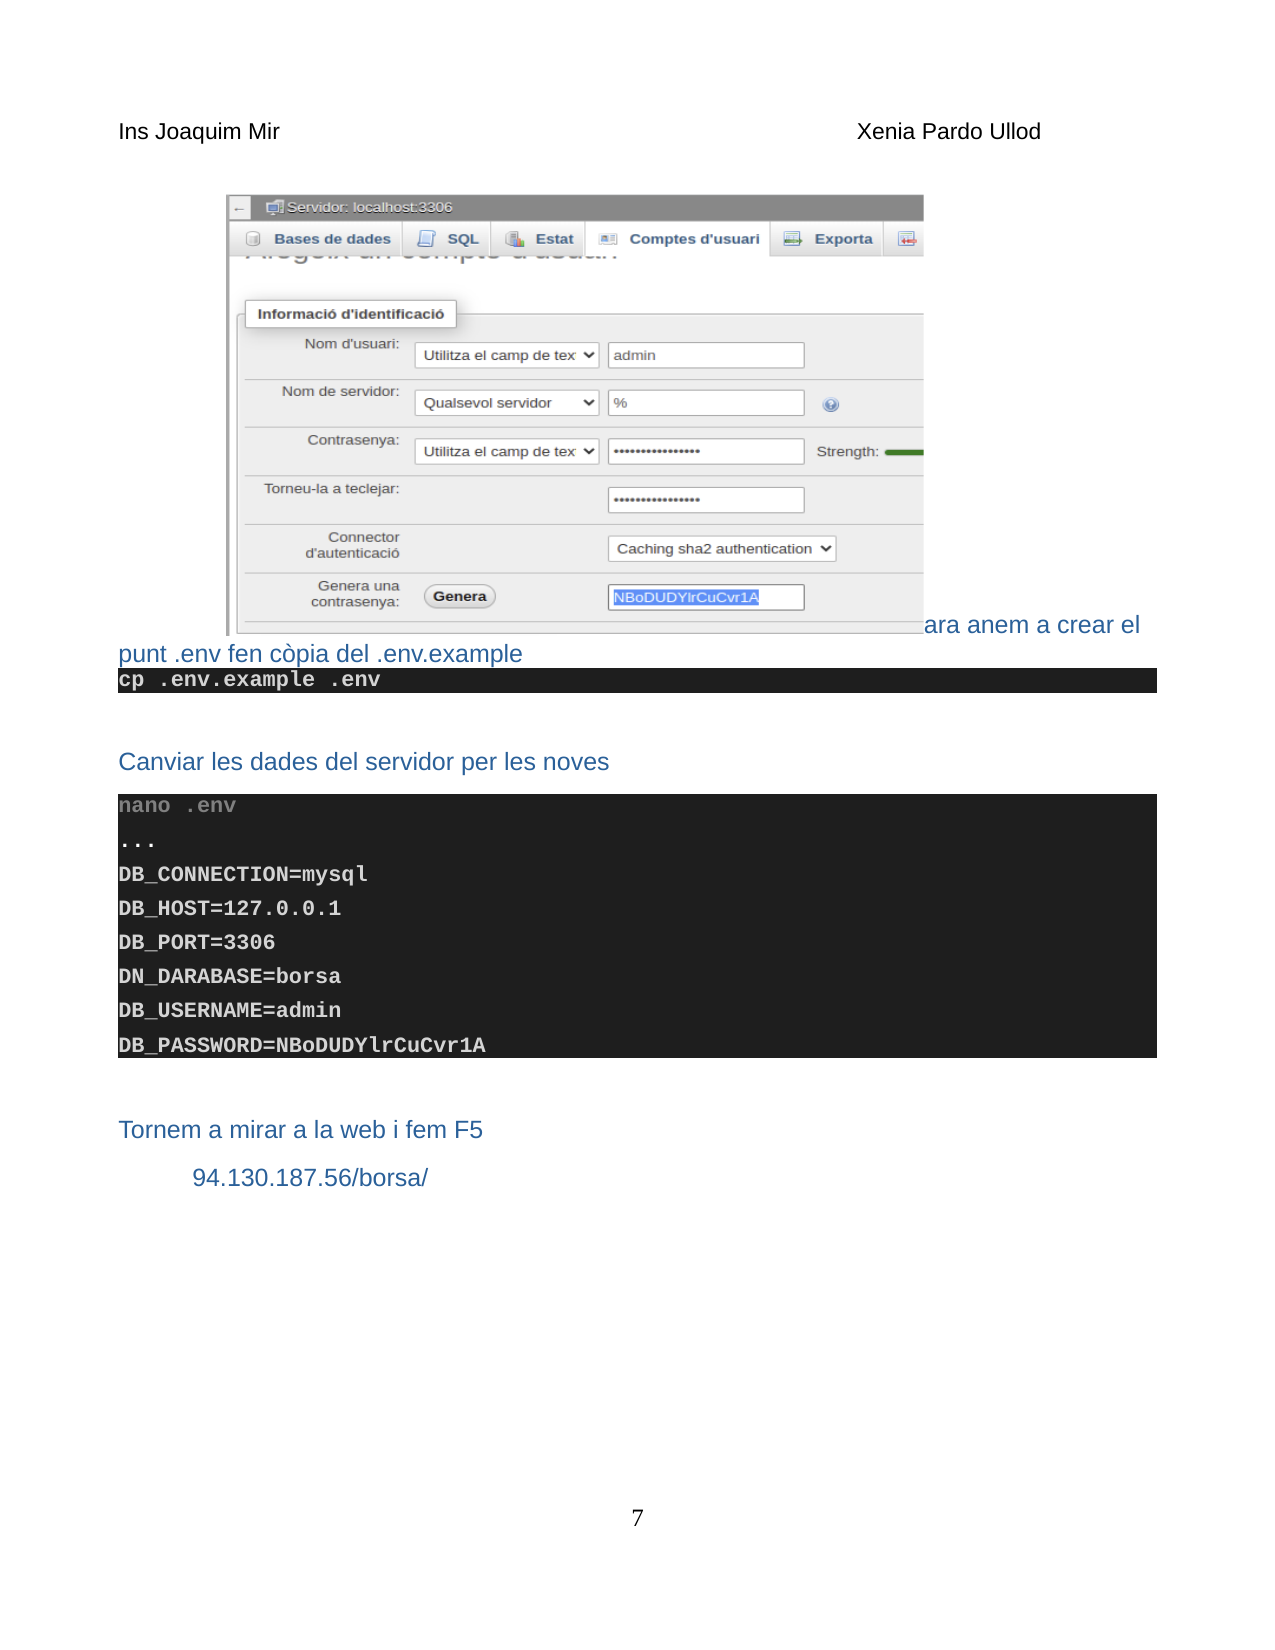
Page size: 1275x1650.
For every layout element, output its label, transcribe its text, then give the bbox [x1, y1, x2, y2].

text ... [118, 829, 1157, 853]
text DB_HOST=127.0.0.1 [118, 897, 1157, 922]
text DB_CONNECTION=mysql [118, 863, 1157, 888]
picture [226, 193, 924, 636]
text ara anem a crear el punt .env fen còpia del .env.example [118, 611, 1157, 668]
text Canviar les dades del servidor per les noves [118, 747, 1157, 776]
text DB_PASSWORD=NBoDUDYlrCuCvr1A [118, 1034, 1157, 1058]
text DB_USERNAME=admin [118, 999, 1157, 1024]
text Tornem a mirar a la web i fem F5 [118, 1116, 1157, 1144]
text 94.130.187.56/borsa/ [118, 1163, 1157, 1192]
text nano .env [118, 794, 1157, 819]
text cp .env.example .env [118, 668, 1157, 693]
text DB_PORT=3306 [118, 931, 1157, 956]
text DN_DARABASE=borsa [118, 965, 1157, 990]
